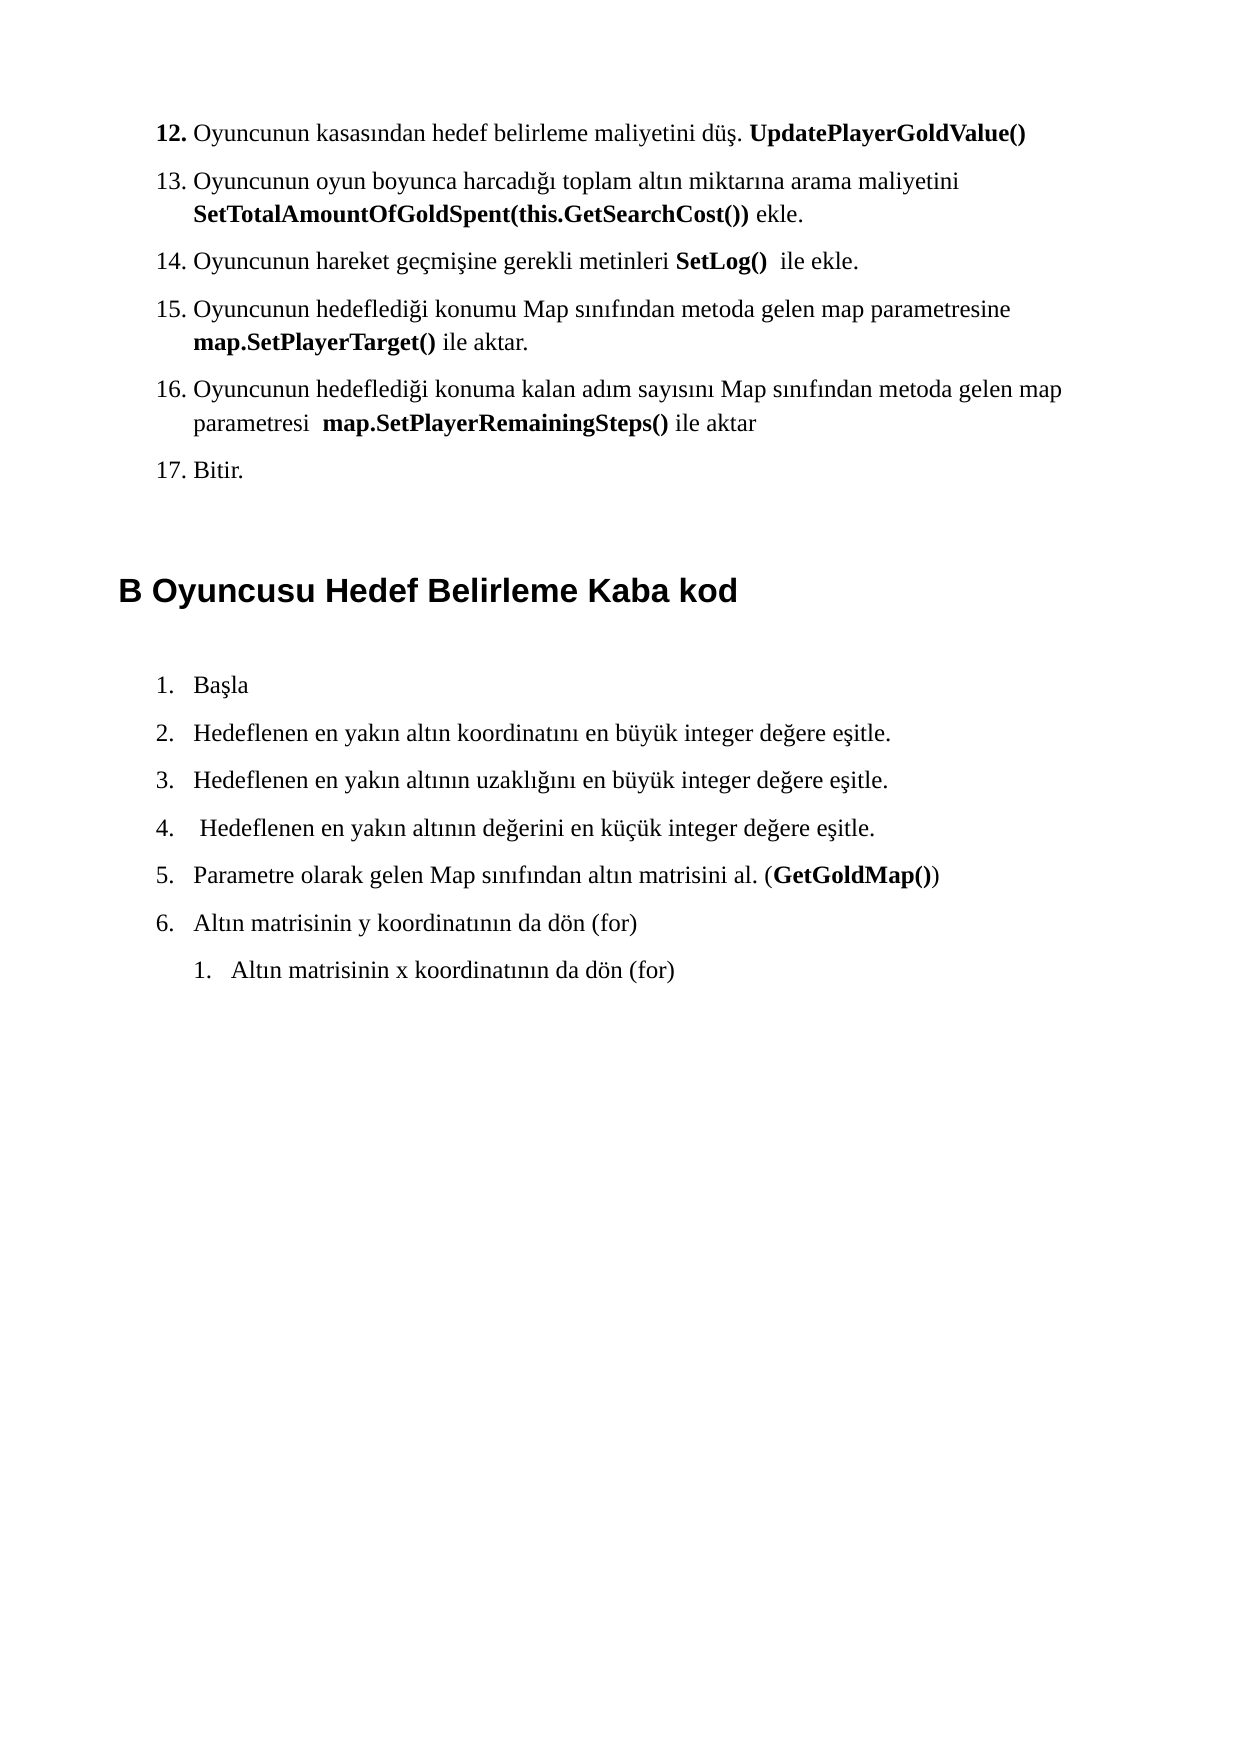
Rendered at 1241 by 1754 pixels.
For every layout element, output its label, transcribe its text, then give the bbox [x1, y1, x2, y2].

list Oyuncunun hedeflediği konuma kalan adım sayısını Map sınıfından metoda gelen map parametresi map.SetPlayerRemainingSteps() ile aktar [156, 374, 1122, 436]
list Hedeflenen en yakın altının uzaklığını en büyük integer değere eşitle. [156, 765, 1122, 794]
list Başla [156, 670, 1122, 699]
subtitle B Oyuncusu Hedef Belirleme Kaba kod [118, 571, 1122, 610]
list Parametre olarak gelen Map sınıfından altın matrisini al. (GetGoldMap()) [156, 860, 1122, 889]
list Oyuncunun hareket geçmişine gerekli metinleri SetLog() ile ekle. [156, 246, 1122, 275]
list Hedeflenen en yakın altın koordinatını en büyük integer değere eşitle. [156, 718, 1122, 746]
list Oyuncunun kasasından hedef belirleme maliyetini düş. UpdatePlayerGoldValue() [156, 118, 1122, 147]
list Hedeflenen en yakın altının değerini en küçük integer değere eşitle. [156, 813, 1122, 842]
list Oyuncunun hedeflediği konumu Map sınıfından metoda gelen map parametresine map.SetPlayerTarget() ile aktar. [156, 294, 1122, 356]
list Altın matrisinin y koordinatının da dön (for) [156, 908, 1122, 937]
list Oyuncunun oyun boyunca harcadığı toplam altın miktarına arama maliyetini SetTotalAmountOfGoldSpent(this.GetSearchCost()) ekle. [156, 166, 1122, 227]
list Bitir. [156, 455, 1122, 484]
list Altın matrisinin x koordinatının da dön (for) [193, 956, 1122, 984]
